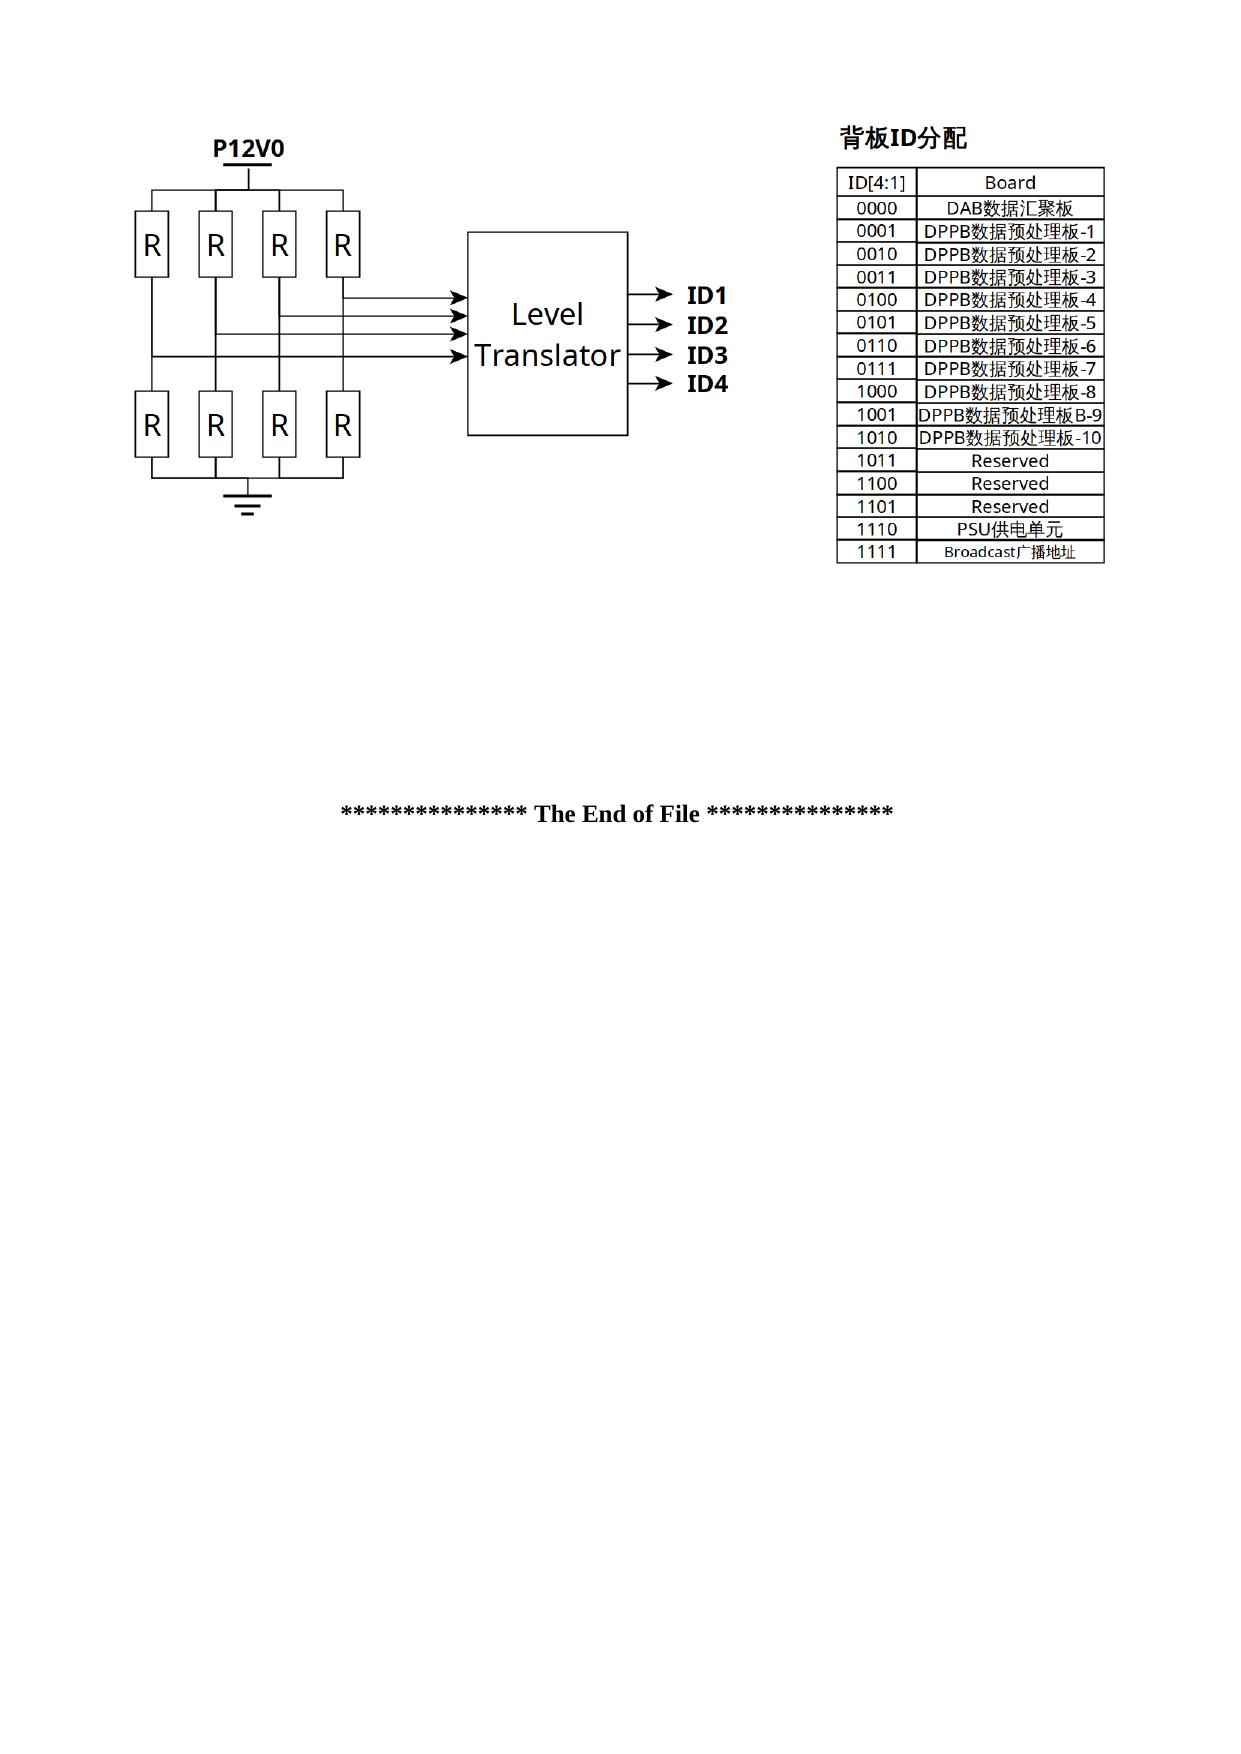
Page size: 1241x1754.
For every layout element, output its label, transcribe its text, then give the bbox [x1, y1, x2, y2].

text *************** The End of File *************** [118, 799, 1122, 827]
picture [118, 118, 1123, 569]
